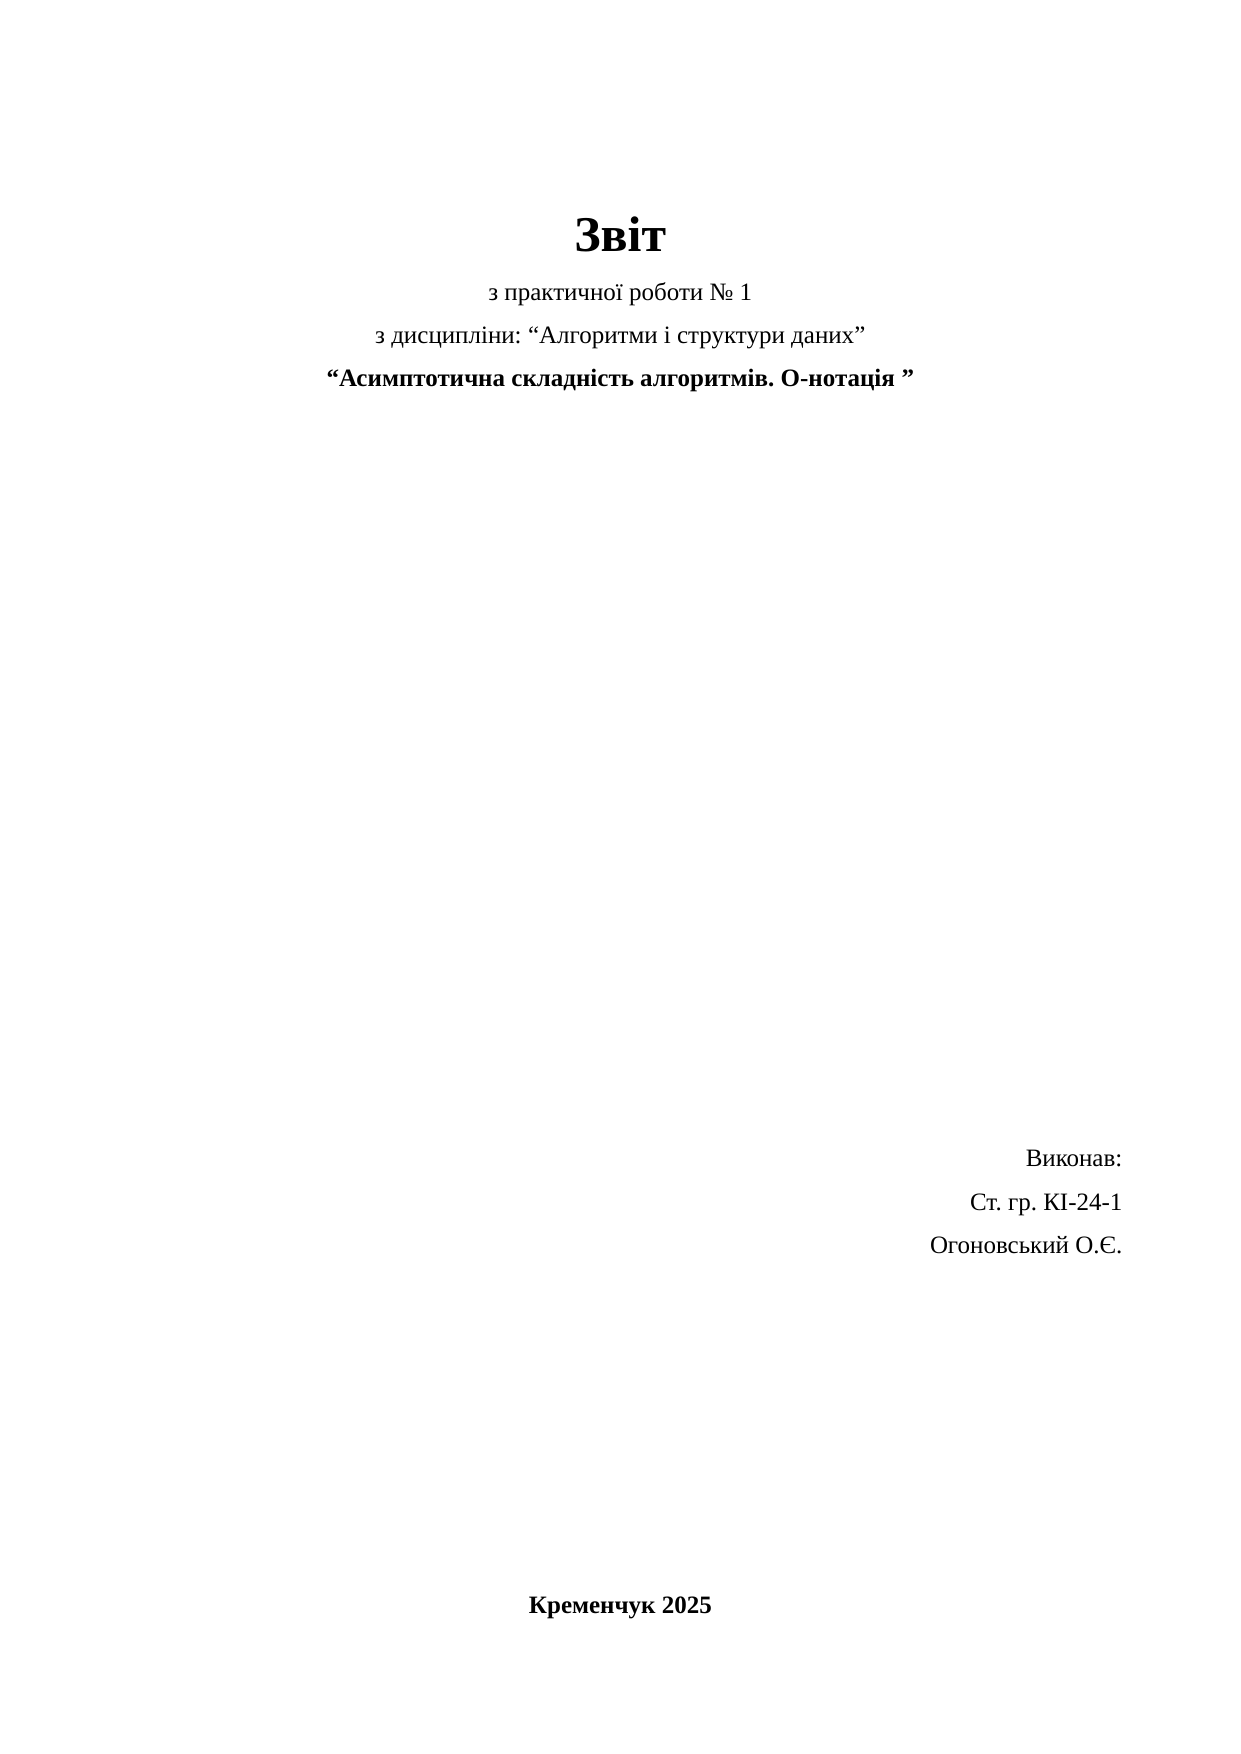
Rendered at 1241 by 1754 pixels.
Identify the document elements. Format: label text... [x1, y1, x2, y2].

text Ст. гр. КІ-24-1 [118, 1187, 1122, 1216]
text “Асимптотична складність алгоритмів. O-нотація ” [118, 363, 1122, 392]
text Огоновський О.Є. [118, 1230, 1122, 1259]
text з дисципліни: “Алгоритми і структури даних” [118, 320, 1122, 349]
text Виконав: [118, 1143, 1122, 1172]
text з практичної роботи № 1 [118, 277, 1122, 306]
text Кременчук 2025 [118, 1590, 1122, 1618]
text Звіт [118, 205, 1122, 262]
